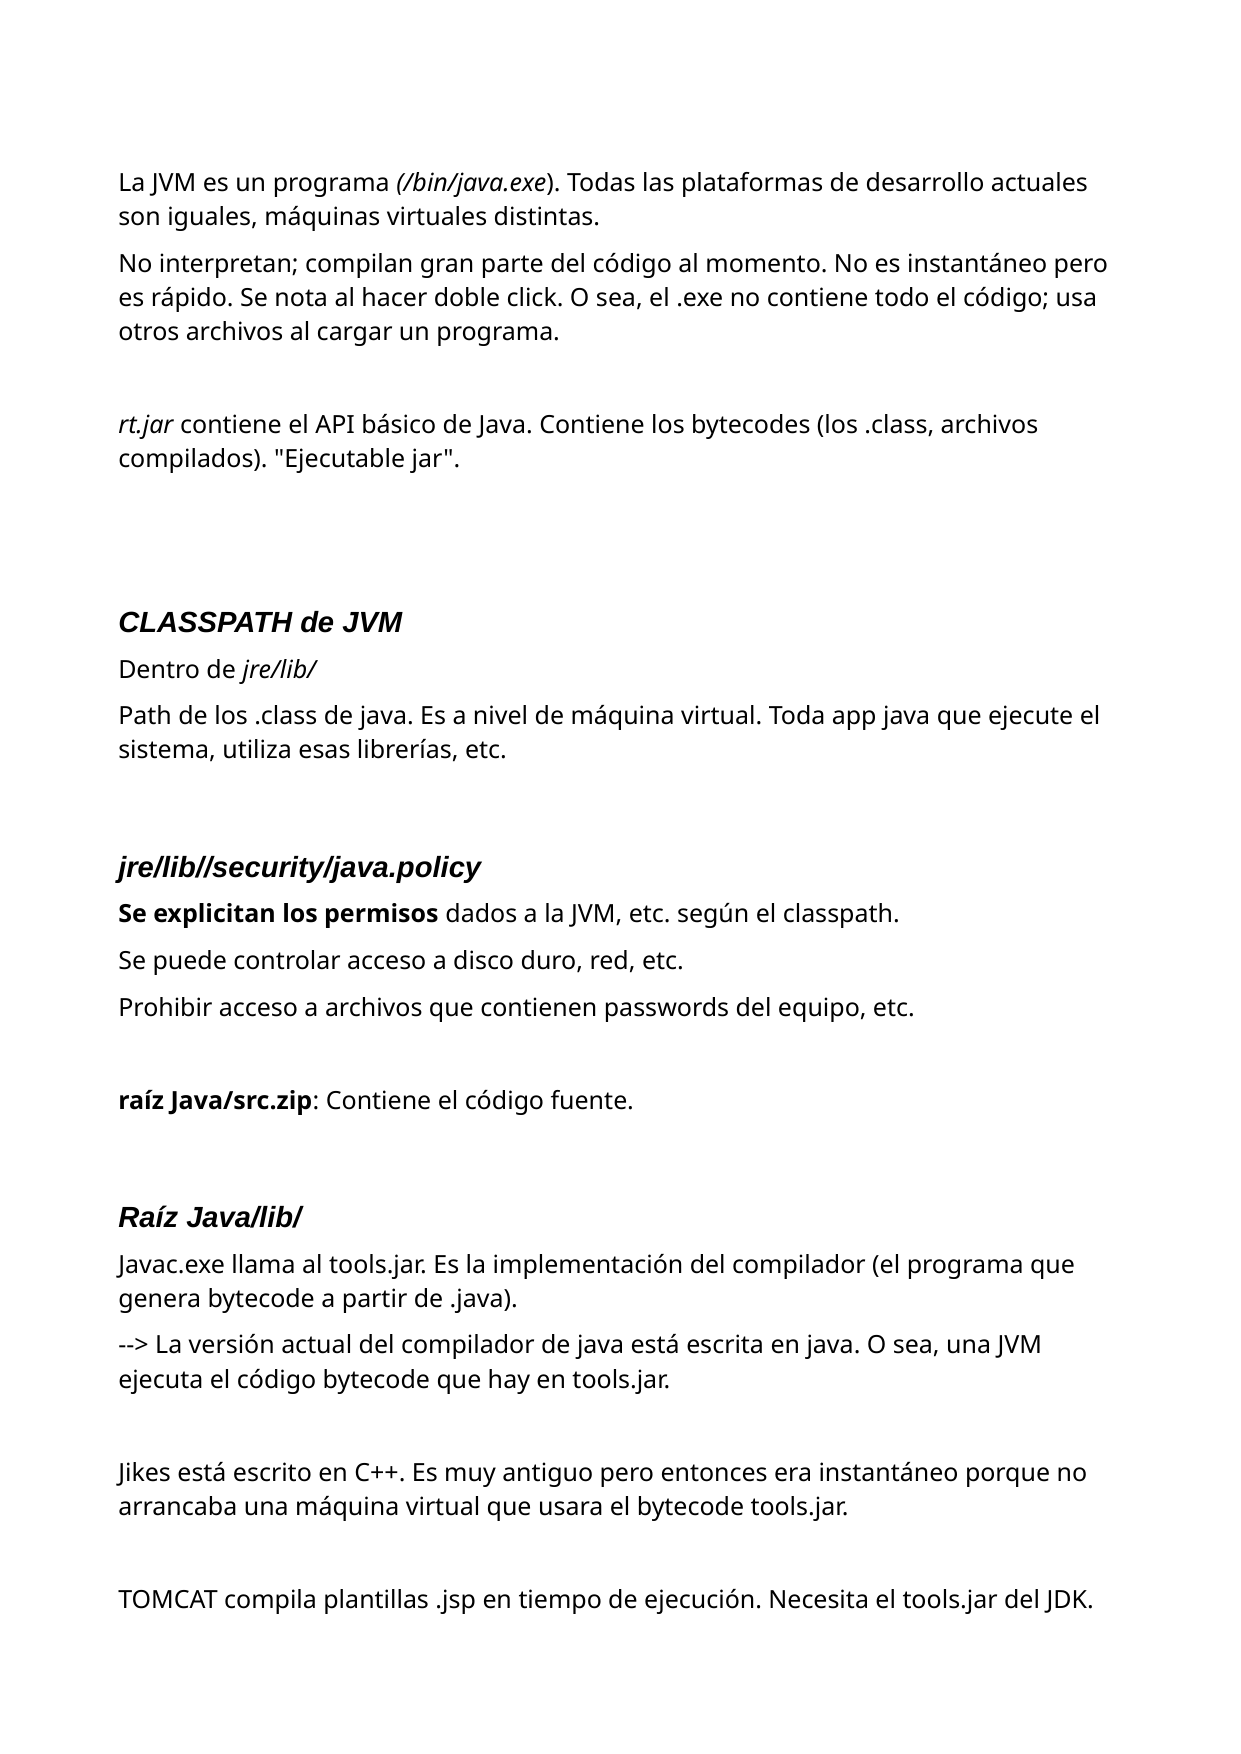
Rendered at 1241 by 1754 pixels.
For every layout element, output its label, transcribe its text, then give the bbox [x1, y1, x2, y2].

subtitle CLASSPATH de JVM [118, 605, 1122, 639]
text rt.jar contiene el API básico de Java. Contiene los bytecodes (los .class, archivos compilados). "Ejecutable jar". [118, 407, 1122, 475]
text raíz Java/src.zip: Contiene el código fuente. [118, 1082, 1122, 1116]
text Dentro de jre/lib/ [118, 651, 1122, 685]
text Se explicitan los permisos dados a la JVM, etc. según el classpath. [118, 896, 1122, 930]
text Javac.exe llama al tools.jar. Es la implementación del compilador (el programa que genera bytecode a partir de .java). [118, 1247, 1122, 1315]
text No interpretan; compilan gran parte del código al momento. No es instantáneo pero es rápido. Se nota al hacer doble click. O sea, el .exe no contiene todo el código; usa otros archivos al cargar un programa. [118, 245, 1122, 347]
text Jikes está escrito en C++. Es muy antiguo pero entonces era instantáneo porque no arrancaba una máquina virtual que usara el bytecode tools.jar. [118, 1454, 1122, 1522]
text Prohibir acceso a archivos que contienen passwords del equipo, etc. [118, 989, 1122, 1023]
text Path de los .class de java. Es a nivel de máquina virtual. Toda app java que ejecute el sistema, utiliza esas librerías, etc. [118, 698, 1122, 766]
subtitle Raíz Java/lib/ [118, 1201, 1122, 1234]
subtitle jre/lib//security/java.policy [118, 850, 1122, 884]
text TOMCAT compila plantillas .jsp en tiempo de ejecución. Necesita el tools.jar del JDK. [118, 1582, 1122, 1616]
text --> La versión actual del compilador de java está escrita en java. O sea, una JVM ejecuta el código bytecode que hay en tools.jar. [118, 1327, 1122, 1395]
text La JVM es un programa (/bin/java.exe). Todas las plataformas de desarrollo actuales son iguales, máquinas virtuales distintas. [118, 165, 1122, 233]
text Se puede controlar acceso a disco duro, red, etc. [118, 943, 1122, 977]
